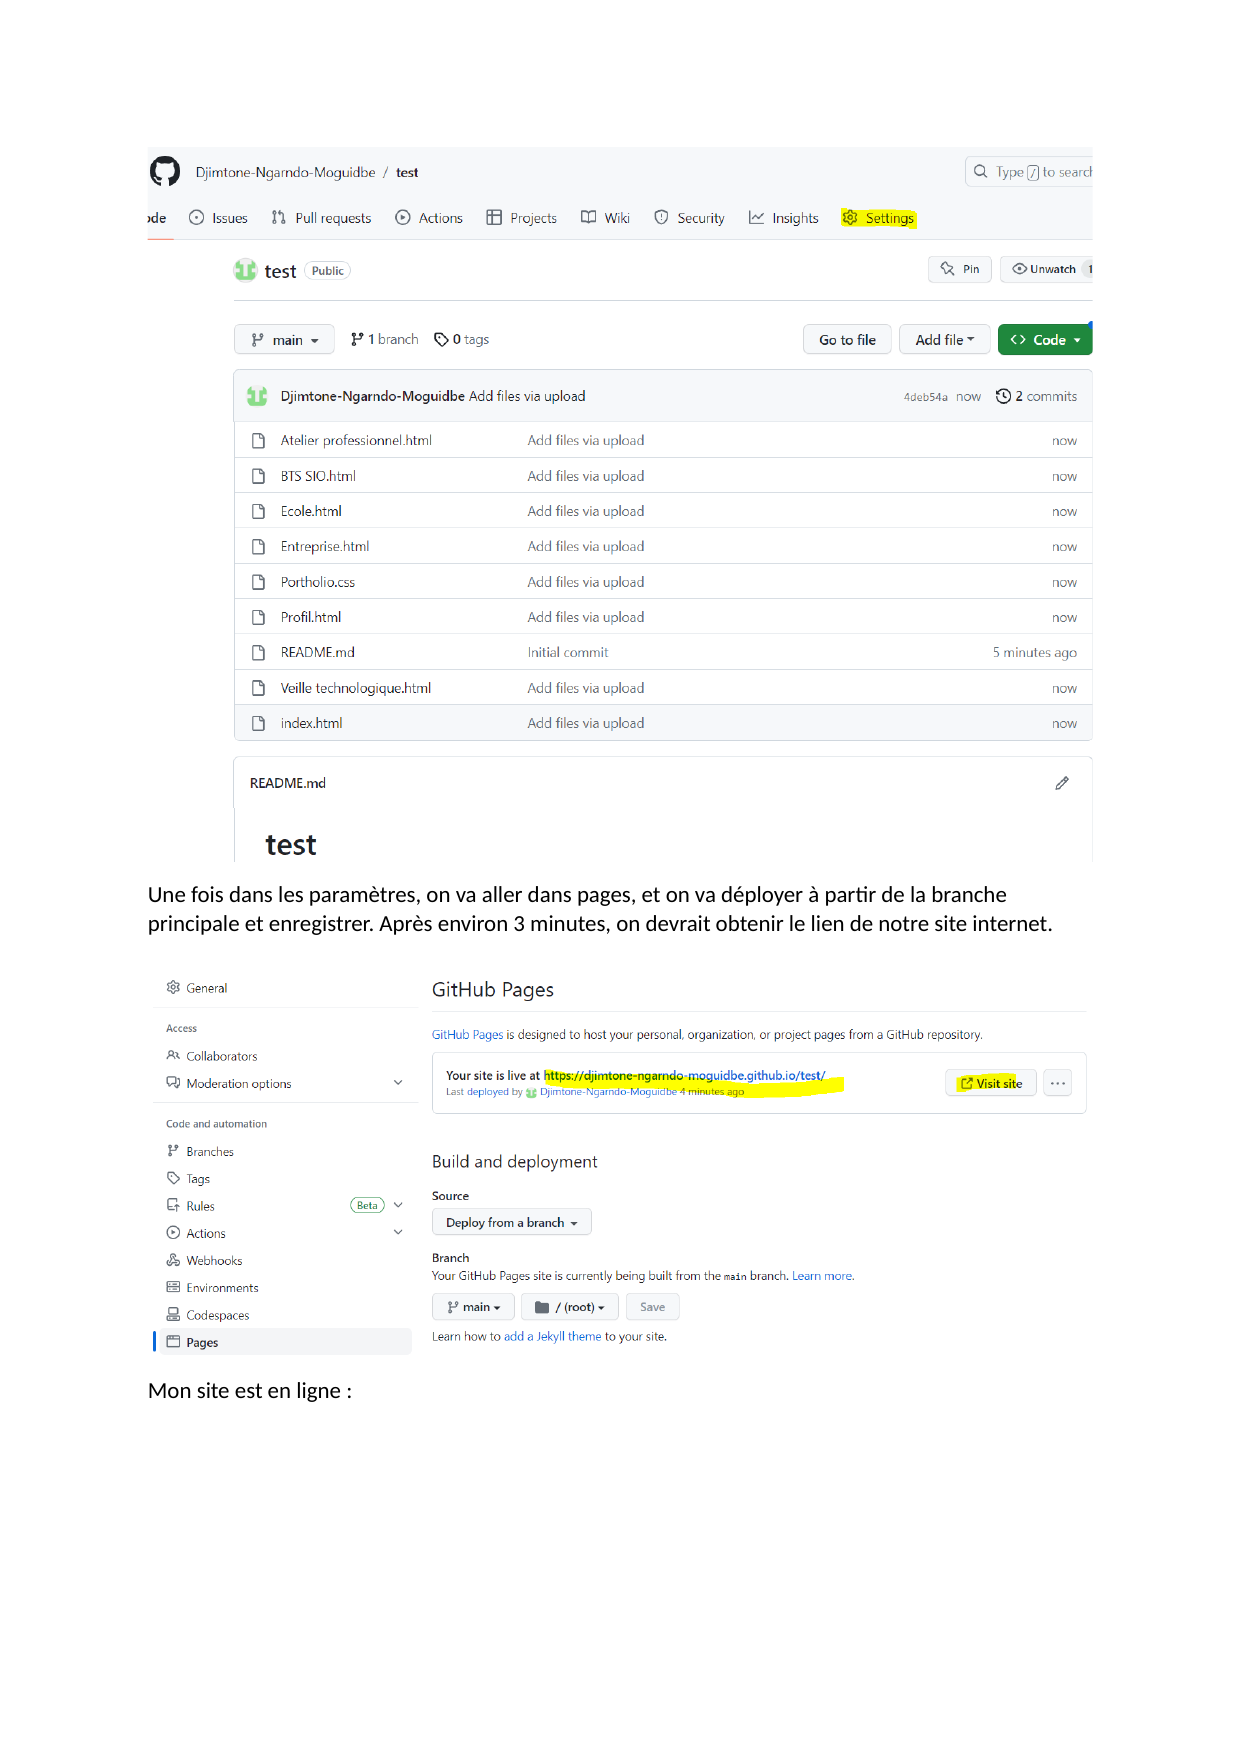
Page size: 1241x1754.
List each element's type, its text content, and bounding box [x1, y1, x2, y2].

text Mon site est en ligne : [148, 1376, 1093, 1404]
text Une fois dans les paramètres, on va aller dans pages, et on va déployer à partir de la branche principale et enregistrer. Après environ 3 minutes, on devrait obtenir le lien de notre site internet. [148, 880, 1093, 938]
